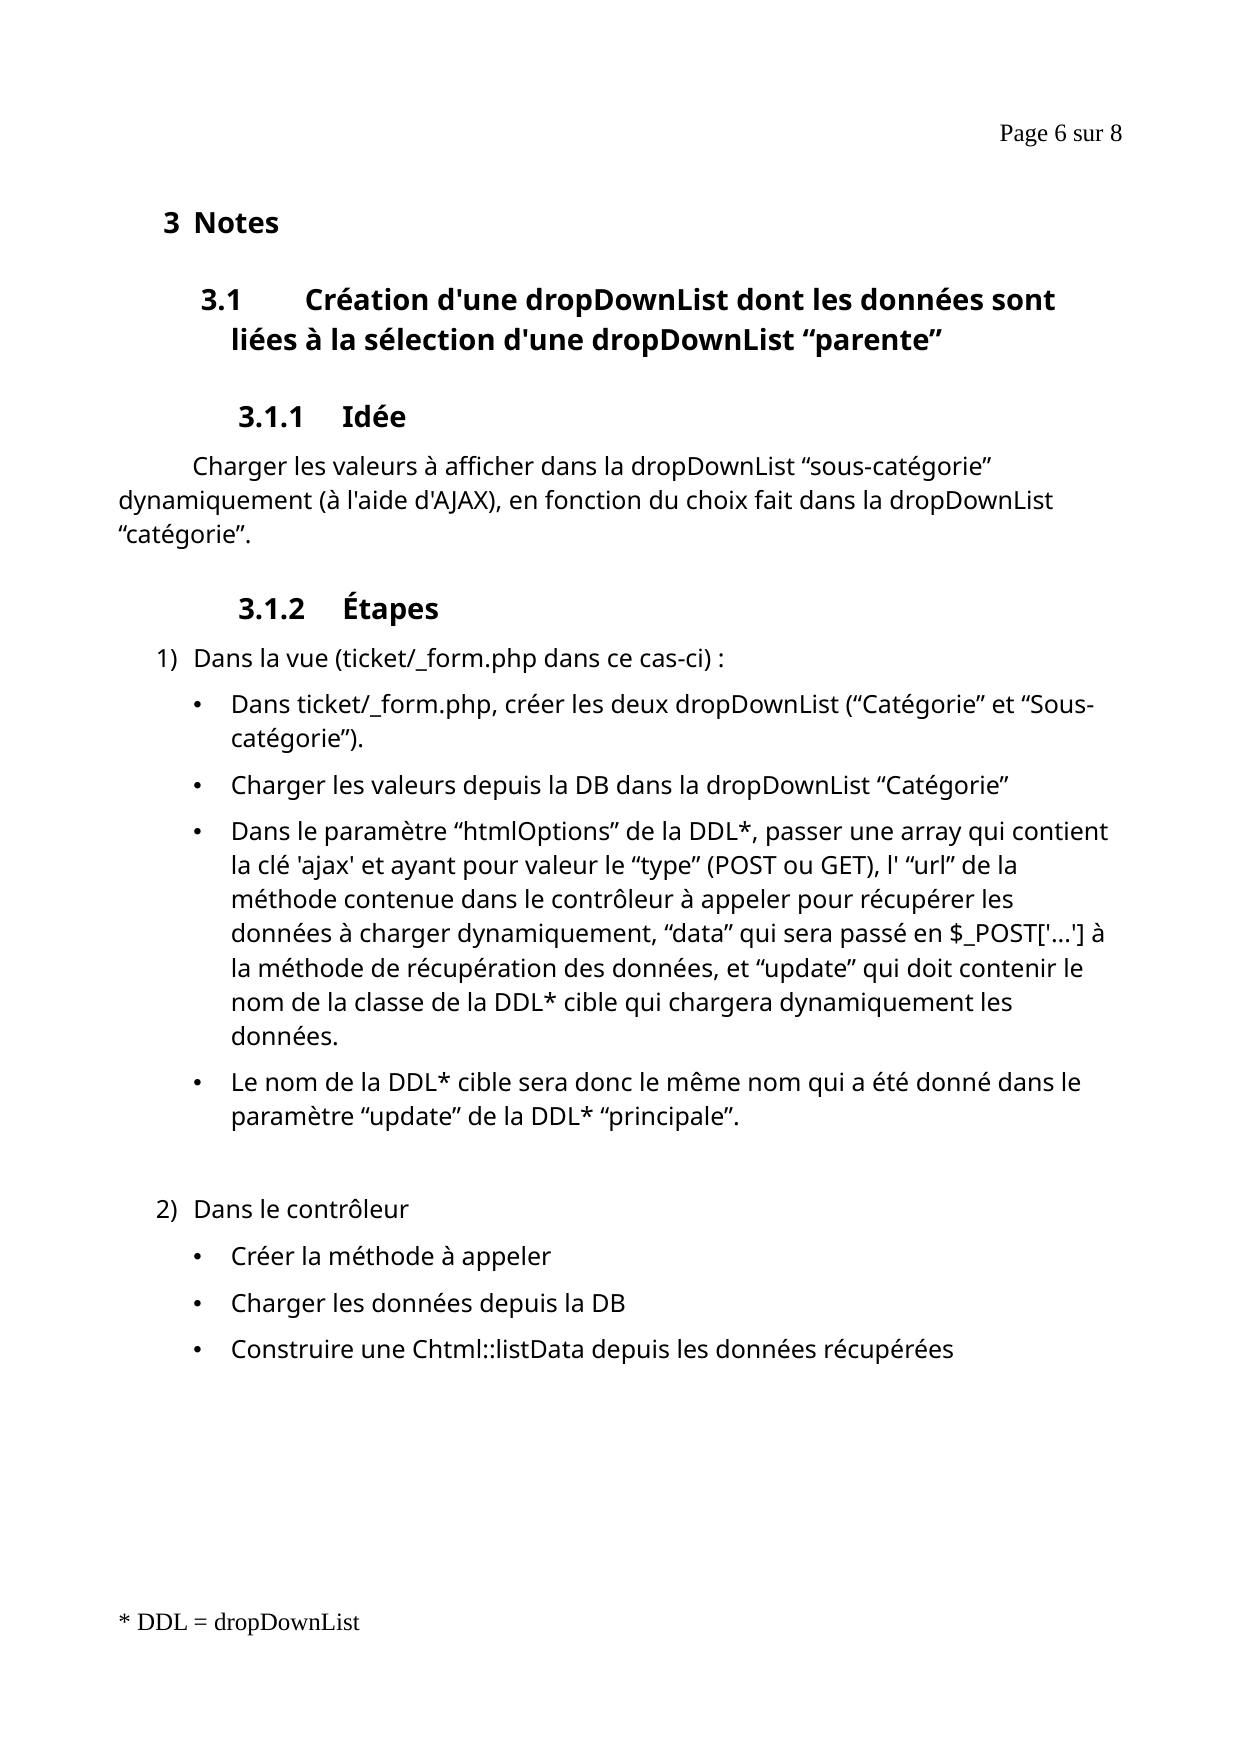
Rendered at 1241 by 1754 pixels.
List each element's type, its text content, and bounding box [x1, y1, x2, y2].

subtitle Création d'une dropDownList dont les données sont liées à la sélection d'une dropDownList “parente” [193, 279, 1122, 359]
subtitle Dans ticket/_form.php, créer les deux dropDownList (“Catégorie” et “Sous-catégorie”). [193, 687, 1122, 755]
subtitle Charger les valeurs à afficher dans la dropDownList “sous-catégorie” dynamiquement (à l'aide d'AJAX), en fonction du choix fait dans la dropDownList “catégorie”. [118, 448, 1122, 551]
subtitle Charger les données depuis la DB [193, 1285, 1122, 1319]
subtitle Dans la vue (ticket/_form.php dans ce cas-ci) : [156, 640, 1122, 674]
subtitle Étapes [231, 588, 1122, 628]
subtitle Le nom de la DDL* cible sera donc le même nom qui a été donné dans le paramètre “update” de la DDL* “principale”. [193, 1065, 1122, 1133]
subtitle Créer la méthode à appeler [193, 1239, 1122, 1273]
subtitle Dans le contrôleur [156, 1192, 1122, 1226]
subtitle Construire une Chtml::listData depuis les données récupérées [193, 1332, 1122, 1366]
subtitle Idée [231, 396, 1122, 436]
subtitle Charger les valeurs depuis la DB dans la dropDownList “Catégorie” [193, 767, 1122, 801]
subtitle Notes [156, 202, 1122, 242]
subtitle Dans le paramètre “htmlOptions” de la DDL*, passer une array qui contient la clé 'ajax' et ayant pour valeur le “type” (POST ou GET), l' “url” de la méthode contenue dans le contrôleur à appeler pour récupérer les données à charger dynamiquement, “data” qui sera passé en $_POST['...'] à la méthode de récupération des données, et “update” qui doit contenir le nom de la classe de la DDL* cible qui chargera dynamiquement les données. [193, 814, 1122, 1052]
